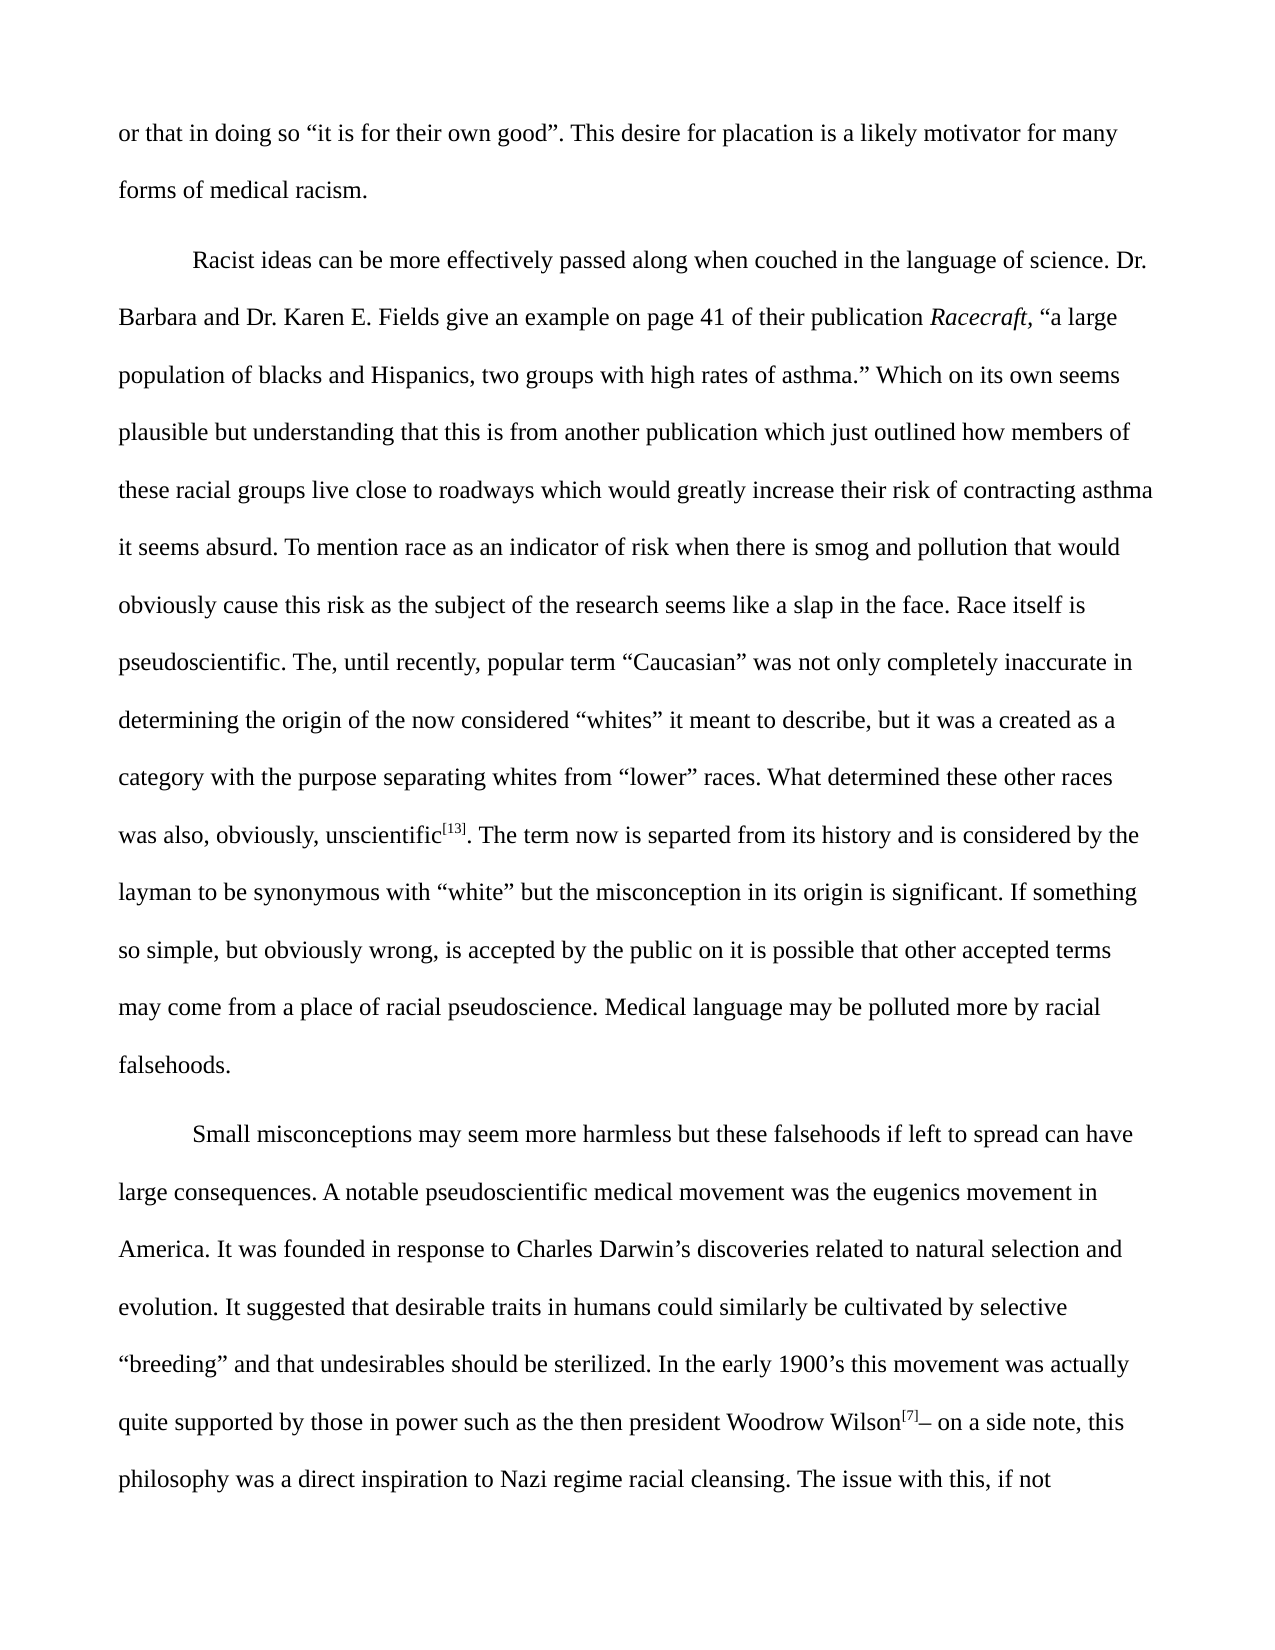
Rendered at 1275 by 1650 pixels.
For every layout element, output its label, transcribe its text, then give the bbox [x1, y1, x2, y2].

text or that in doing so “it is for their own good”. This desire for placation is a likely motivator for many forms of medical racism. [118, 118, 1157, 204]
text Small misconceptions may seem more harmless but these falsehoods if left to spread can have large consequences. A notable pseudoscientific medical movement was the eugenics movement in America. It was founded in response to Charles Darwin’s discoveries related to natural selection and evolution. It suggested that desirable traits in humans could similarly be cultivated by selective “breeding” and that undesirables should be sterilized. In the early 1900’s this movement was actually quite supported by those in power such as the then president Woodrow Wilson[7]– on a side note, this philosophy was a direct inspiration to Nazi regime racial cleansing. The issue with this, if not [118, 1119, 1157, 1493]
text Racist ideas can be more effectively passed along when couched in the language of science. Dr. Barbara and Dr. Karen E. Fields give an example on page 41 of their publication Racecraft, “a large population of blacks and Hispanics, two groups with high rates of asthma.” Which on its own seems plausible but understanding that this is from another publication which just outlined how members of these racial groups live close to roadways which would greatly increase their risk of contracting asthma it seems absurd. To mention race as an indicator of risk when there is smog and pollution that would obviously cause this risk as the subject of the research seems like a slap in the face. Race itself is pseudoscientific. The, until recently, popular term “Caucasian” was not only completely inaccurate in determining the origin of the now considered “whites” it meant to describe, but it was a created as a category with the purpose separating whites from “lower” races. What determined these other races was also, obviously, unscientific[13]. The term now is separted from its history and is considered by the layman to be synonymous with “white” but the misconception in its origin is significant. If something so simple, but obviously wrong, is accepted by the public on it is possible that other accepted terms may come from a place of racial pseudoscience. Medical language may be polluted more by racial falsehoods. [118, 245, 1157, 1079]
